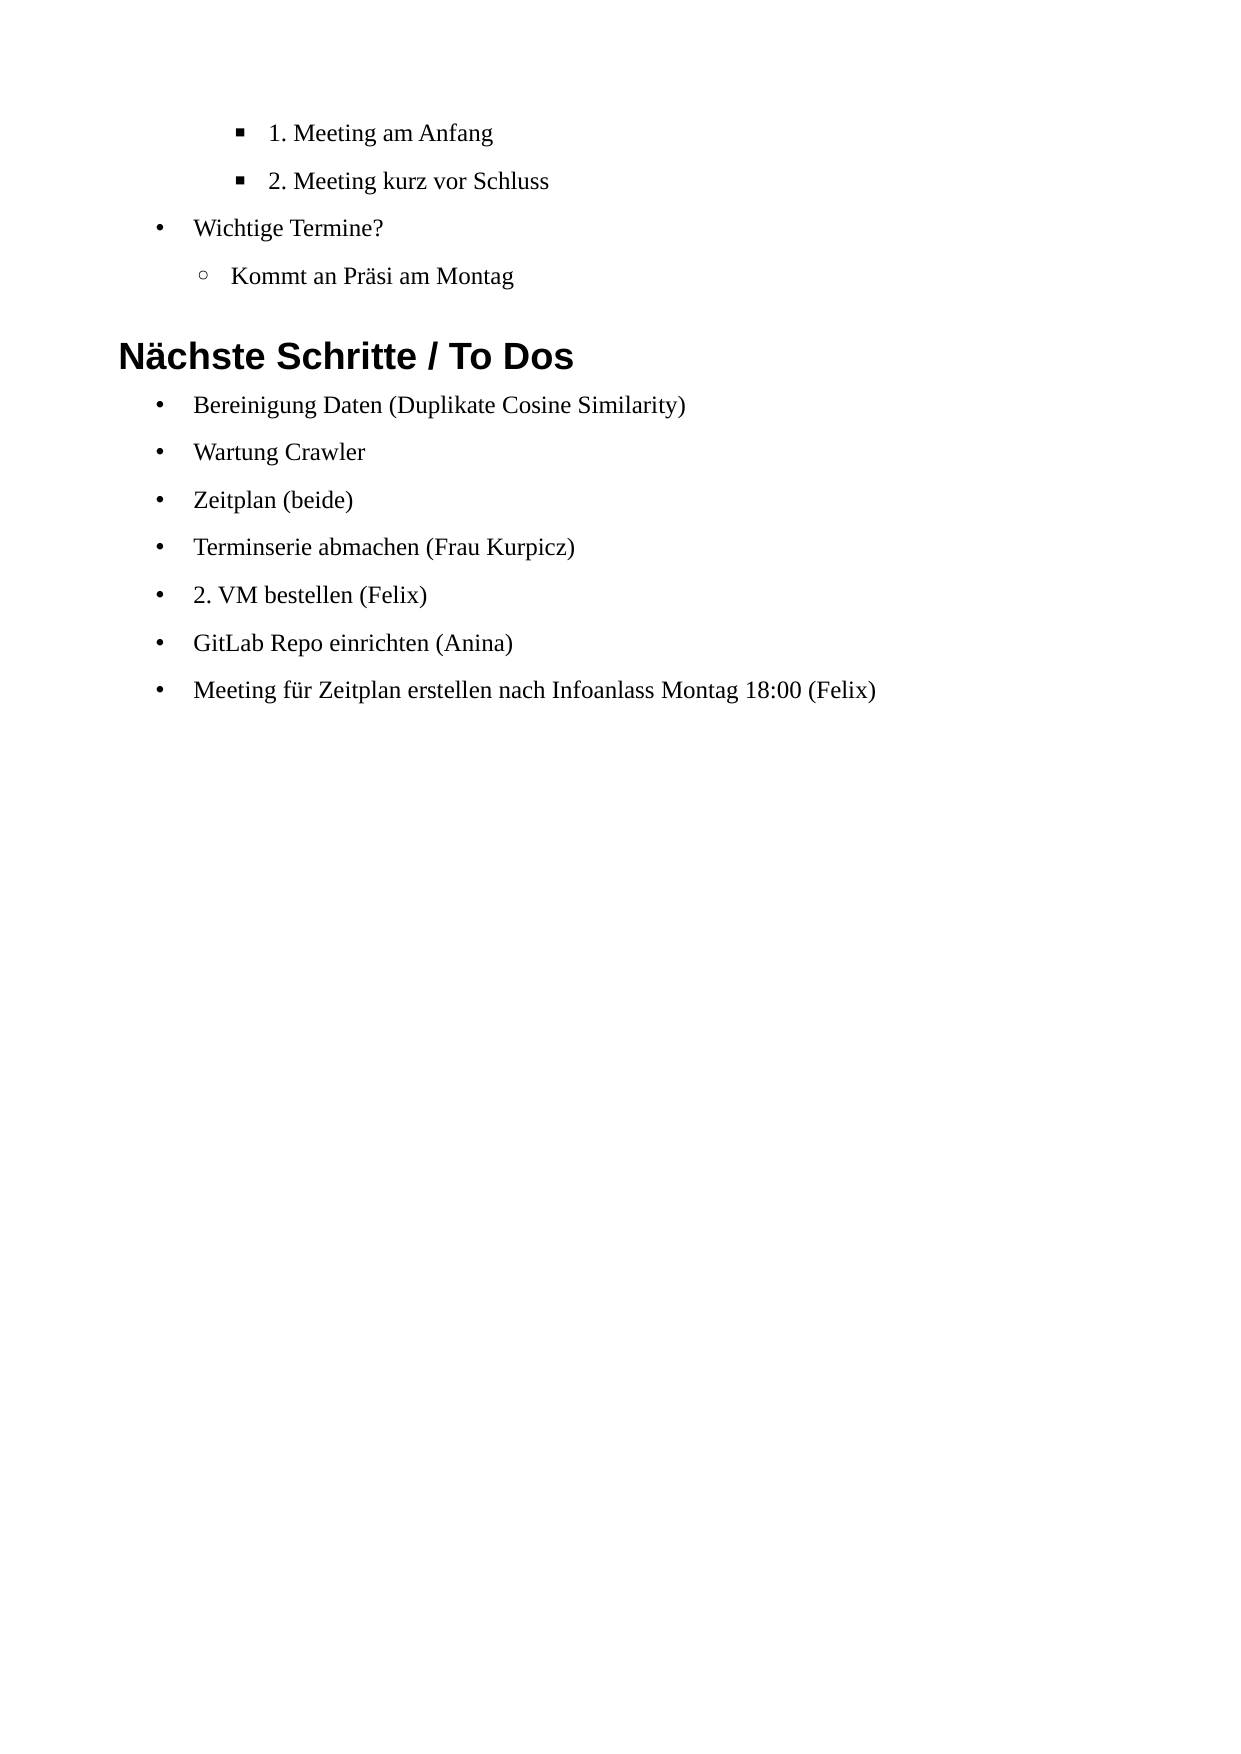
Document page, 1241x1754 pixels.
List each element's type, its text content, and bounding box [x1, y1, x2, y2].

list 1. Meeting am Anfang [231, 118, 1122, 147]
subtitle Nächste Schritte / To Dos [118, 333, 1122, 377]
list GitLab Repo einrichten (Anina) [156, 628, 1122, 656]
list Meeting für Zeitplan erstellen nach Infoanlass Montag 18:00 (Felix) [156, 675, 1122, 704]
list Wichtige Termine? [156, 213, 1122, 242]
list Zeitplan (beide) [156, 485, 1122, 514]
list 2. VM bestellen (Felix) [156, 580, 1122, 609]
list Terminserie abmachen (Frau Kurpicz) [156, 532, 1122, 561]
list Bereinigung Daten (Duplikate Cosine Similarity) [156, 390, 1122, 418]
list 2. Meeting kurz vor Schluss [231, 166, 1122, 194]
list Kommt an Präsi am Montag [193, 261, 1122, 290]
list Wartung Crawler [156, 437, 1122, 466]
